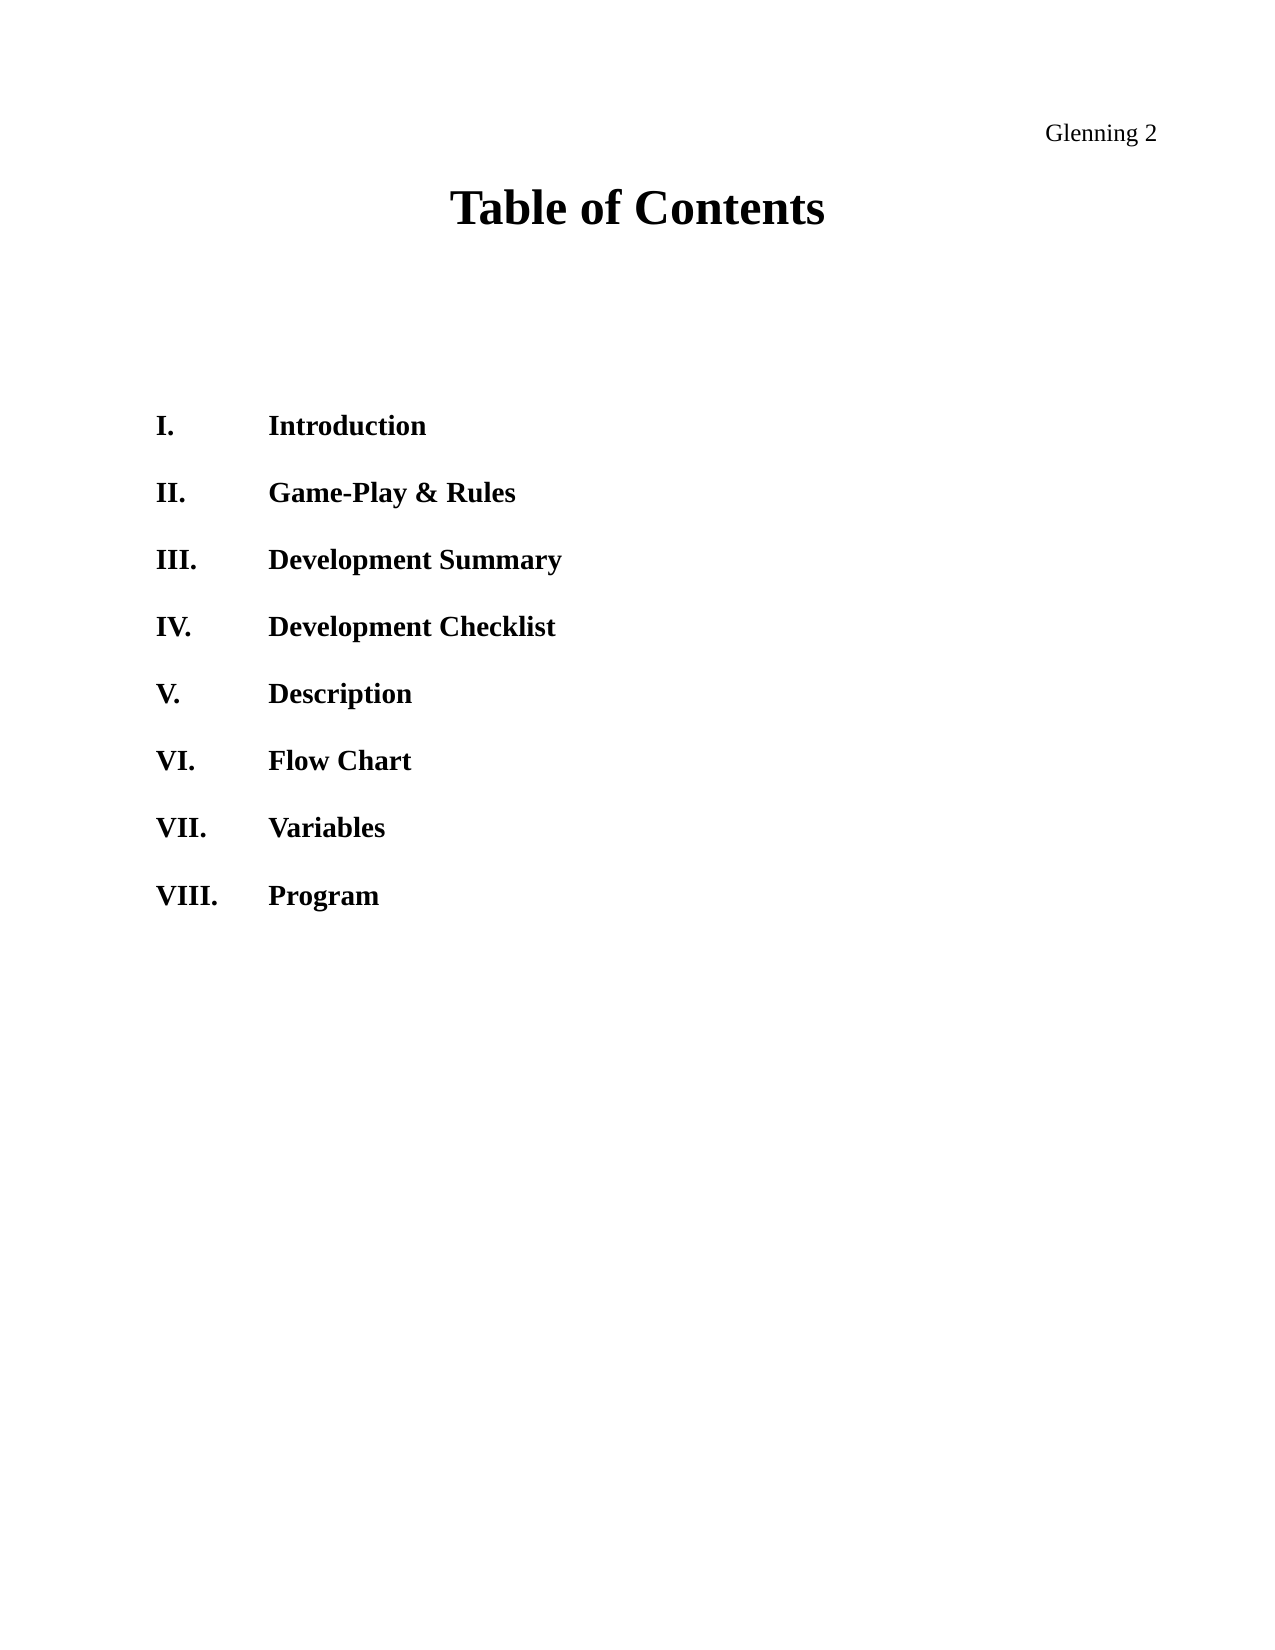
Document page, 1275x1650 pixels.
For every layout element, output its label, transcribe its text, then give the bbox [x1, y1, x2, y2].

list Program [156, 878, 1157, 911]
list Description [156, 676, 1157, 710]
list Introduction [156, 408, 1157, 442]
list Game-Play & Rules [156, 475, 1157, 509]
text Table of Contents [118, 178, 1157, 236]
list Development Summary [156, 542, 1157, 576]
list Flow Chart [156, 743, 1157, 777]
list Development Checklist [156, 609, 1157, 643]
list Variables [156, 811, 1157, 844]
